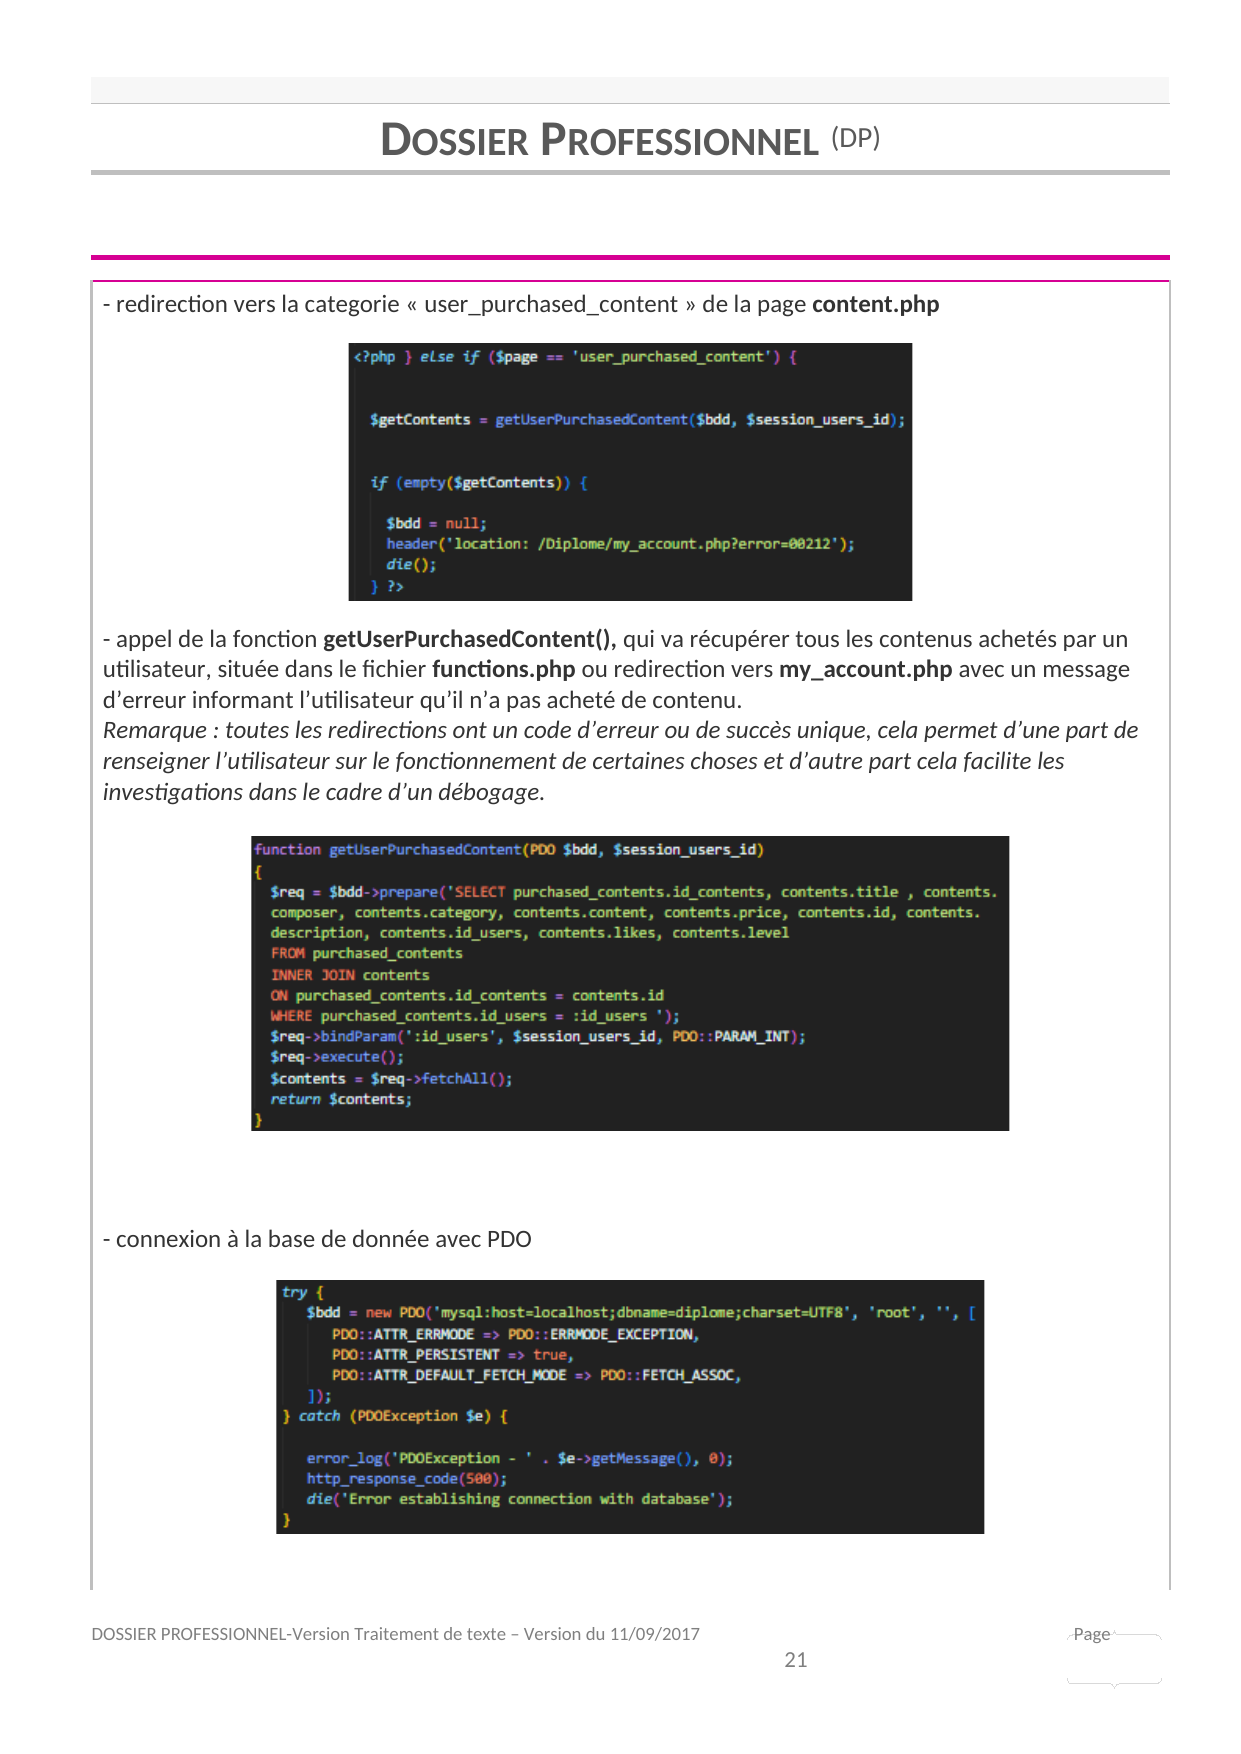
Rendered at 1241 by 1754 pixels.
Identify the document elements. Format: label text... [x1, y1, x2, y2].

picture [251, 836, 1010, 1131]
picture [348, 343, 913, 601]
table_cell I. Établir les besoins Dès la phase de conception de ce projet que j’ai décrit dans les premiers chapitres de l’activité-type n°1, il était évident qu’il serait nécessaire de mettre en place une partie back-end pour arriver au résultat que je visais. Pour cela j’avais besoin : - de créer une base de données - de définir par rapport aux éléments front-end mis en place et aux fonctionnalités qui en découlent naturellement, le nombre de tables et d’entrées qui les composent - de structurer le projet de manière à compartimenter au maximum les différents éléments essentiellement dans un soucis de clarté et de maintenabilité du code - d’intégrer dans chaque fichiers (front ou back) des éléments destinés à la sécurité du site II. Conception et création d’une base de données J’ai créé la base de donnée « diplome » de mon projet à partir de l’interface graphique en ligne phpMyAdmin. Je m’y suis connecté comme l’utilisateur root (administrateur), puis j’ai créé la base avec l’encodage utf8_general_ci, dont voici la représentation : Script SQL en annexe 2 p.46 III. Développer les composants d’accès aux données Pour accéder aux données j’utilise plusieurs fichiers ayant chacun un rôle différents. Je vais vous détailler le cheminement des données effectué par l’intermédiaire de ces fichiers, de la base de donnée jusqu’à l’affichage sur la page. Pour cela, imaginons un utilisateur arrivant sur son compte et voulant accéder au contenus qu’il a acheté : - clique sur le bouton permettant d’accéder aux contenus achetés - redirection vers la categorie « user_purchased_content » de la page content.php - appel de la fonction getUserPurchasedContent(), qui va récupérer tous les contenus achetés par un utilisateur, située dans le fichier functions.php ou redirection vers my_account.php avec un message d’erreur informant l’utilisateur qu’il n’a pas acheté de contenu. Remarque : toutes les redirections ont un code d’erreur ou de succès unique, cela permet d’une part de renseigner l’utilisateur sur le fonctionnement de certaines choses et d’autre part cela facilite les investigations dans le cadre d’un débogage. - connexion à la base de donnée avec PDO - stockage des données dans la variable $getContents vue plus haut - appel de cette variable dans un foreach pour parcourir l’array généré par la fonction getUserPurchasedContent() - appel du fichier variables.php dont la fonction est de regrouper toutes les variables destinées à être affichées et d’y faire les traitements nécessaire à la sécurité du site et d’alléger le code des pages - affichage des éléments demandés IV. Développer la partie back-end d’une application web ou web mobile Je vais maintenant dans les détails la manière dont j’ai structuré une page. Toutes les pages suivant la même logique je ne vous en présenterez qu’une. Je ne détaillerai cependant pas tous les éléments (seulement ceux qui me paraissent intéressant) pour vous épargner les répétitions. Ligne 2 : il peut être nécessaire d’être connecté pour aller sur cette page mais ce n’est pas obligatoire Ligne 3 : appel du fichier check_data.php qui sert à vérifier si les données nécessaires pour aller sur une page ont le format attendu : Par exemple le isset($get_id) de la ligne 6 : Les détails sur cette manière de faire seront développés dans le chapitre sur la sécurité p. Ligne 7 : Ici avec la même manière de procéder que pour $get_id vérification qu’un utilisateur est bien connecté et que la variable a bien le format attendu ou qu’elle n’existe pas du tout. Remarque : pour la cohérence du code toutes ces variables sont nommées avec la même logique. Ici $session_user_id correspond à $_SESSION[‘user’][‘id’]. Cela permet également d’améliorer la lisibilité du code. Ligne 10 : Si les données n’ont pas le format attendu une redirection vers la page d’accueil est effectuée. Une éventuelle connexion à la base de donnée est close, redirection avec une erreur « Une erreur est survenue » (toutes les erreurs ont un code unique qui affiche une modale avec le message correspondant) et le script courant est terminé. Ligne 13 : La variable $page sert a modifier les liens du menu en fonction de la page sur laquelle on se trouve. Ligne 14 : Appel du fichier de connexion à la base de données. Ligne 15 : Appel du fichier function.php contenant toutes les fonctions utilisées sur les pages : Par exemple getContentAndUserInformations de la ligne 17 qui sert ici à récupérer les informations liées au contenu. Ligne 20 : Vérification de l’existence du contenu sinon redirection vers la page d’accueil avec une erreur « Ce contenu n’existe pas ». Ligne 22 : Appel du fichier variables.php qui regroupe toutes les variables appelées Par exemple getContentAndUserInformations de la ligne 20 : [93, 282, 1169, 1590]
picture [276, 1280, 985, 1534]
